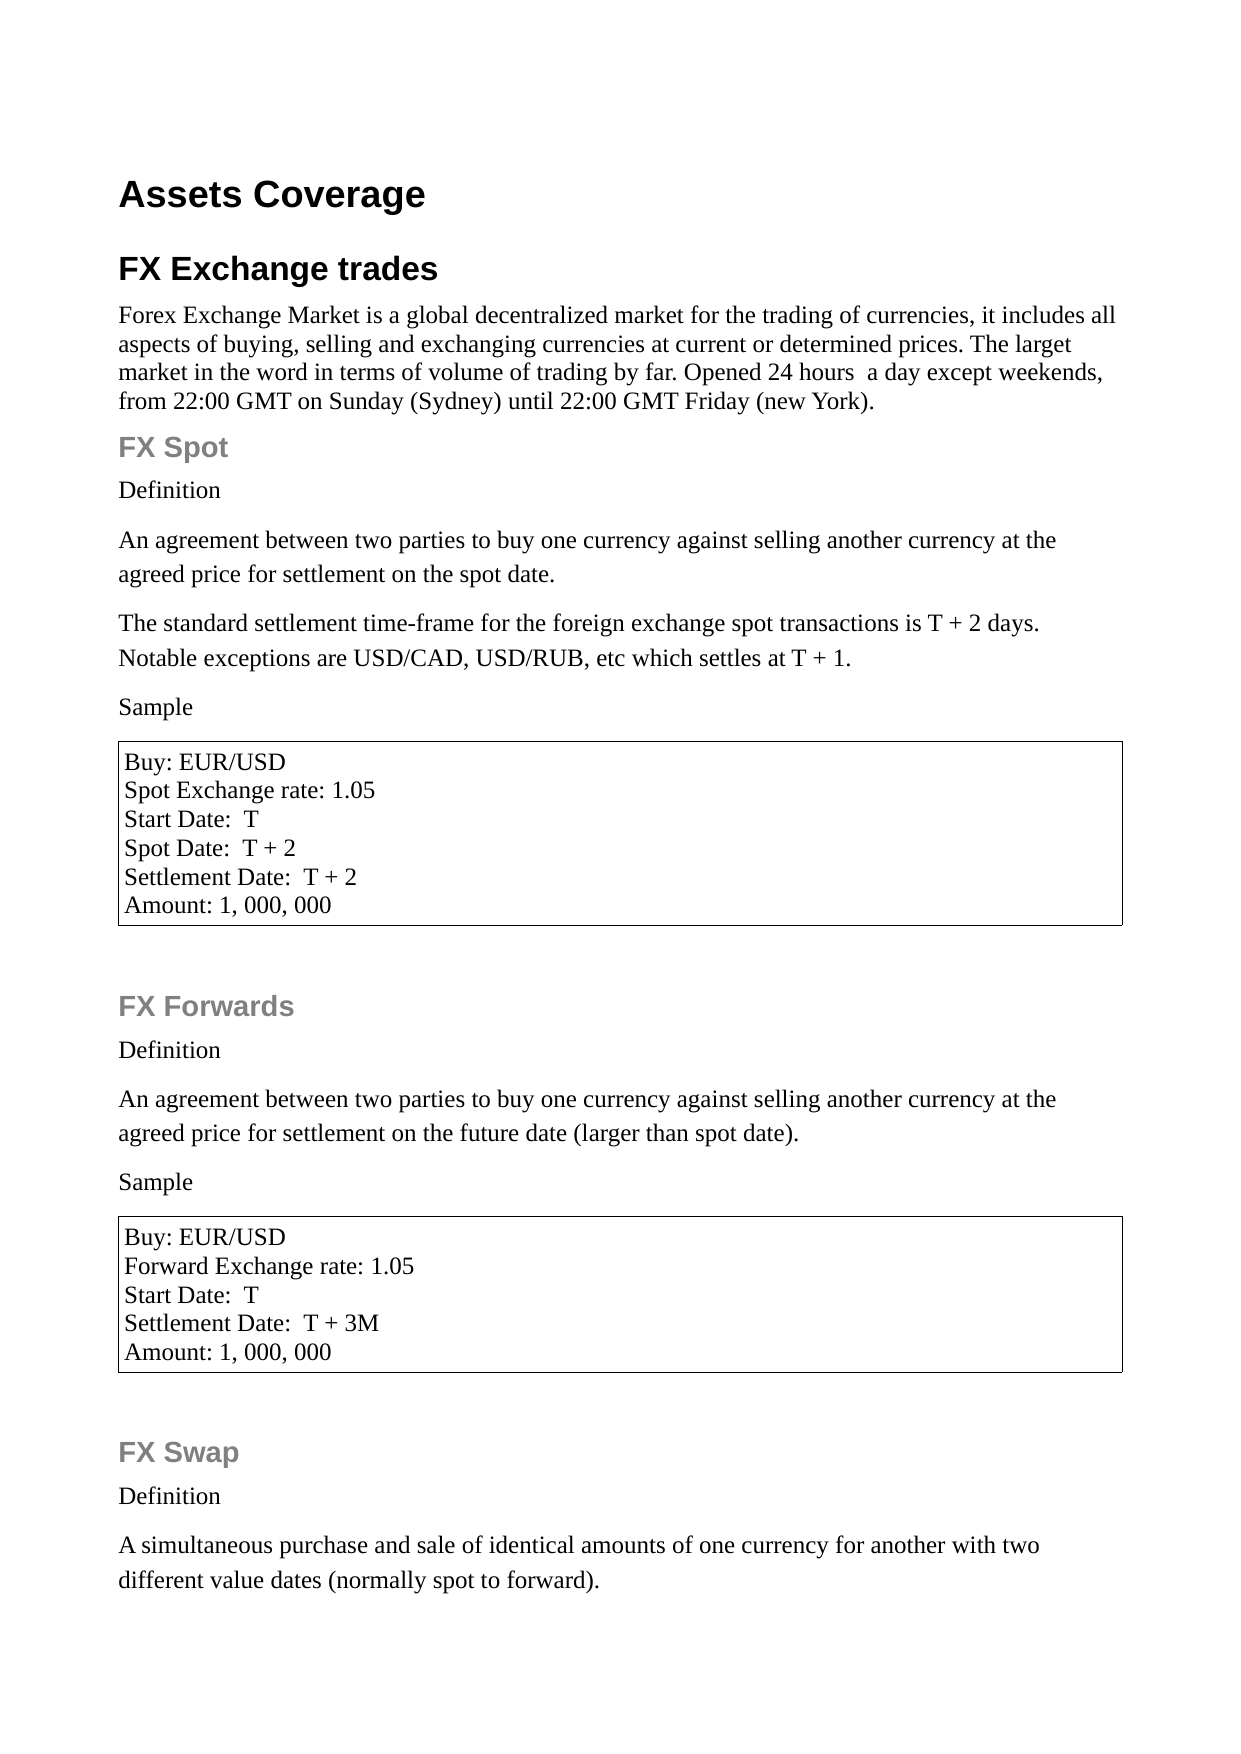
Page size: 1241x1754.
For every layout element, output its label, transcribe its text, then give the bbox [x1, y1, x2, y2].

text An agreement between two parties to buy one currency against selling another currency at the agreed price for settlement on the spot date. [118, 525, 1122, 588]
subtitle FX Forwards [118, 989, 1122, 1022]
subtitle Assets Coverage [118, 172, 1122, 216]
text Sample [118, 1167, 1122, 1196]
table_header Buy: EUR/USD Forward Exchange rate: 1.05 Start Date: T Settlement Date: T + 3M Amount: 1, 000, 000 [119, 1217, 1122, 1372]
text Sample [118, 692, 1122, 721]
text Definition [118, 1481, 1122, 1510]
text An agreement between two parties to buy one currency against selling another currency at the agreed price for settlement on the future date (larger than spot date). [118, 1084, 1122, 1147]
subtitle FX Exchange trades [118, 249, 1122, 287]
text The standard settlement time-frame for the foreign exchange spot transactions is T + 2 days. Notable exceptions are USD/CAD, USD/RUB, etc which settles at T + 1. [118, 608, 1122, 671]
table_header Buy: EUR/USD Spot Exchange rate: 1.05 Start Date: T Spot Date: T + 2 Settlement Date: T + 2 Amount: 1, 000, 000 [119, 742, 1122, 925]
subtitle FX Swap [118, 1435, 1122, 1469]
text Definition [118, 1035, 1122, 1063]
text Definition [118, 476, 1122, 504]
subtitle FX Spot [118, 429, 1122, 463]
text A simultaneous purchase and sale of identical amounts of one currency for another with two different value dates (normally spot to forward). [118, 1531, 1122, 1594]
text Forex Exchange Market is a global decentralized market for the trading of currencies, it includes all aspects of buying, selling and exchanging currencies at current or determined prices. The larget market in the word in terms of volume of trading by far. Opened 24 hours a day except weekends, from 22:00 GMT on Sunday (Sydney) until 22:00 GMT Friday (new York). [118, 300, 1122, 415]
